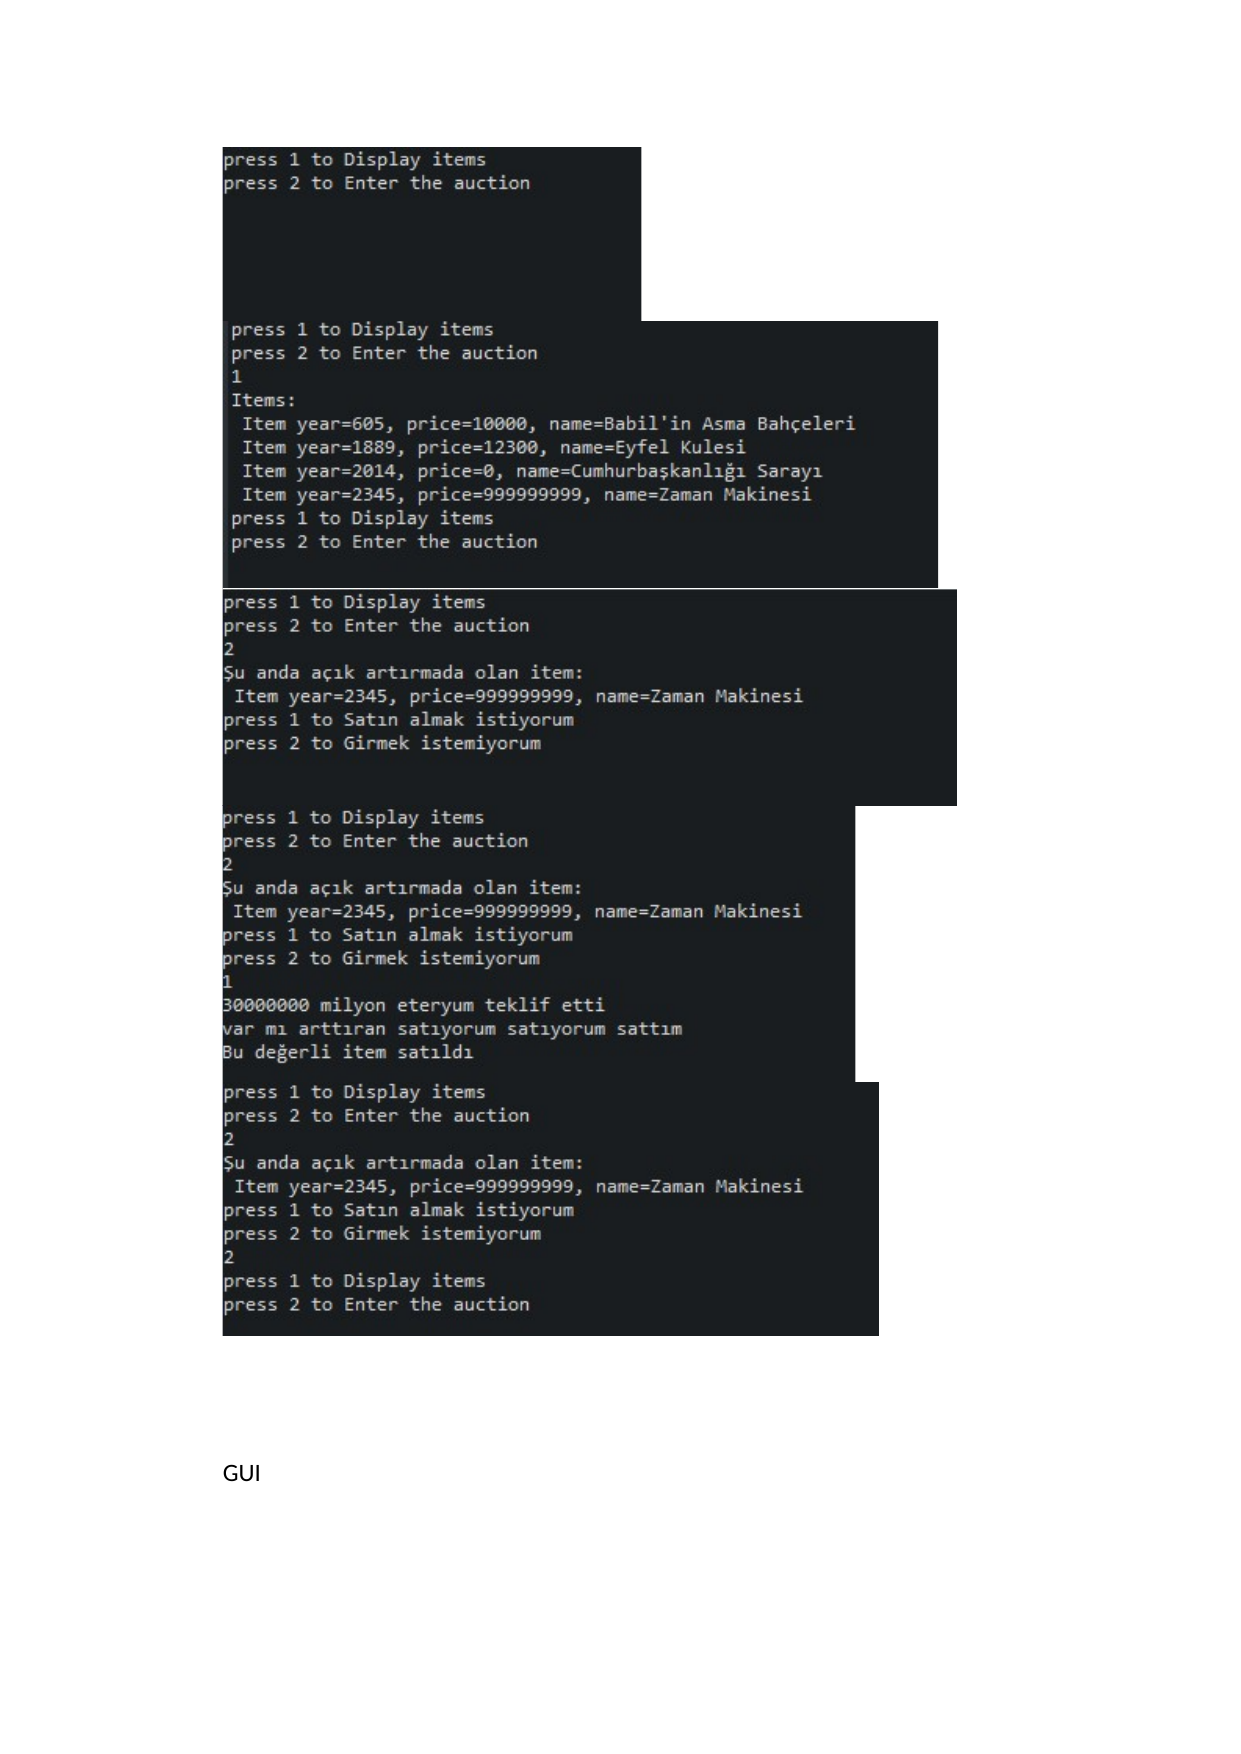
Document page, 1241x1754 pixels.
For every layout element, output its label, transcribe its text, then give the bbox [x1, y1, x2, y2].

picture [222, 147, 957, 1336]
list GUI [223, 1457, 1093, 1488]
